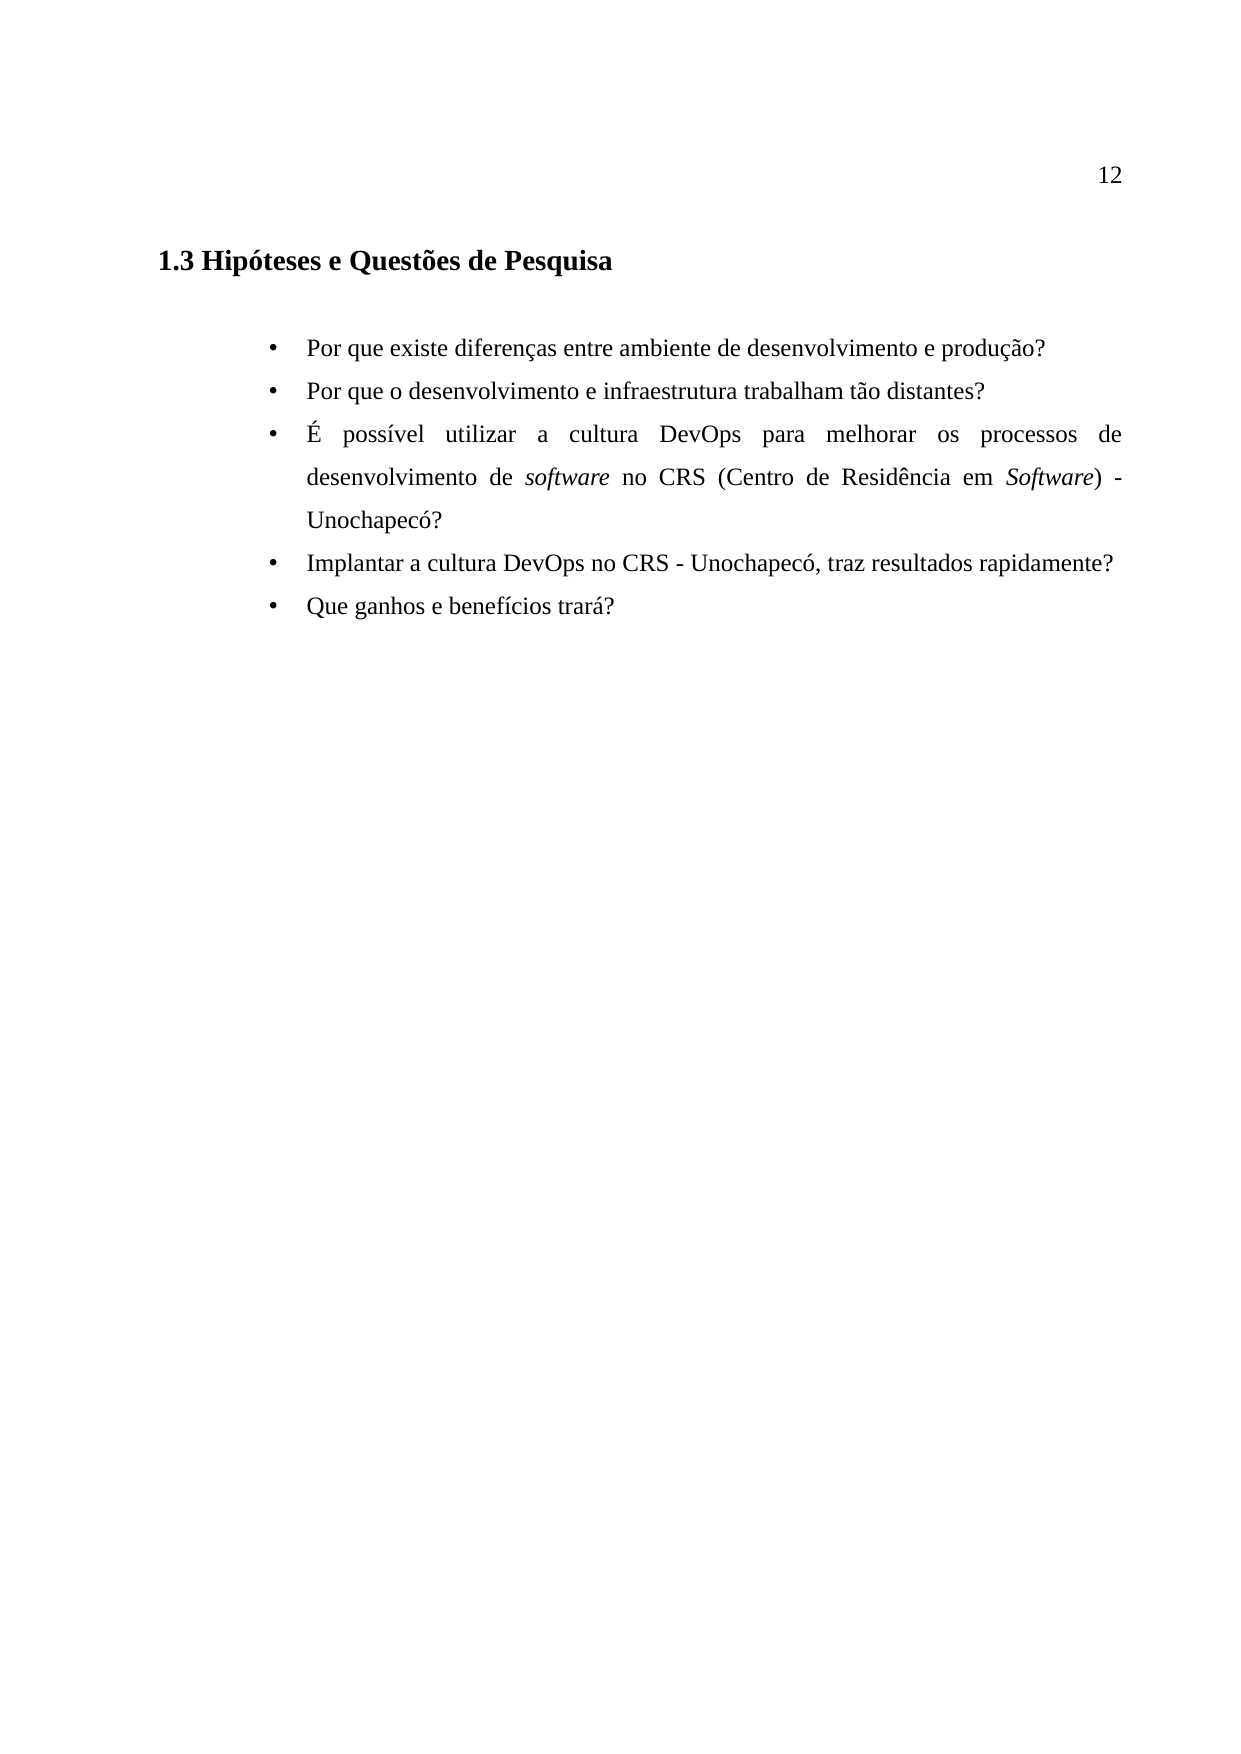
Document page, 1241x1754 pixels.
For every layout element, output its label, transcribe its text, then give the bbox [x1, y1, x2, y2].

list É possível utilizar a cultura DevOps para melhorar os processos de desenvolvimento de software no CRS (Centro de Residência em Software) - Unochapecó? [269, 419, 1122, 534]
list Por que existe diferenças entre ambiente de desenvolvimento e produção? [269, 333, 1122, 361]
list Por que o desenvolvimento e infraestrutura trabalham tão distantes? [269, 376, 1122, 404]
subtitle 1.3 Hipóteses e Questões de Pesquisa [158, 243, 1122, 277]
list Implantar a cultura DevOps no CRS - Unochapecó, traz resultados rapidamente? [269, 548, 1122, 577]
list Que ganhos e benefícios trará? [269, 591, 1122, 620]
